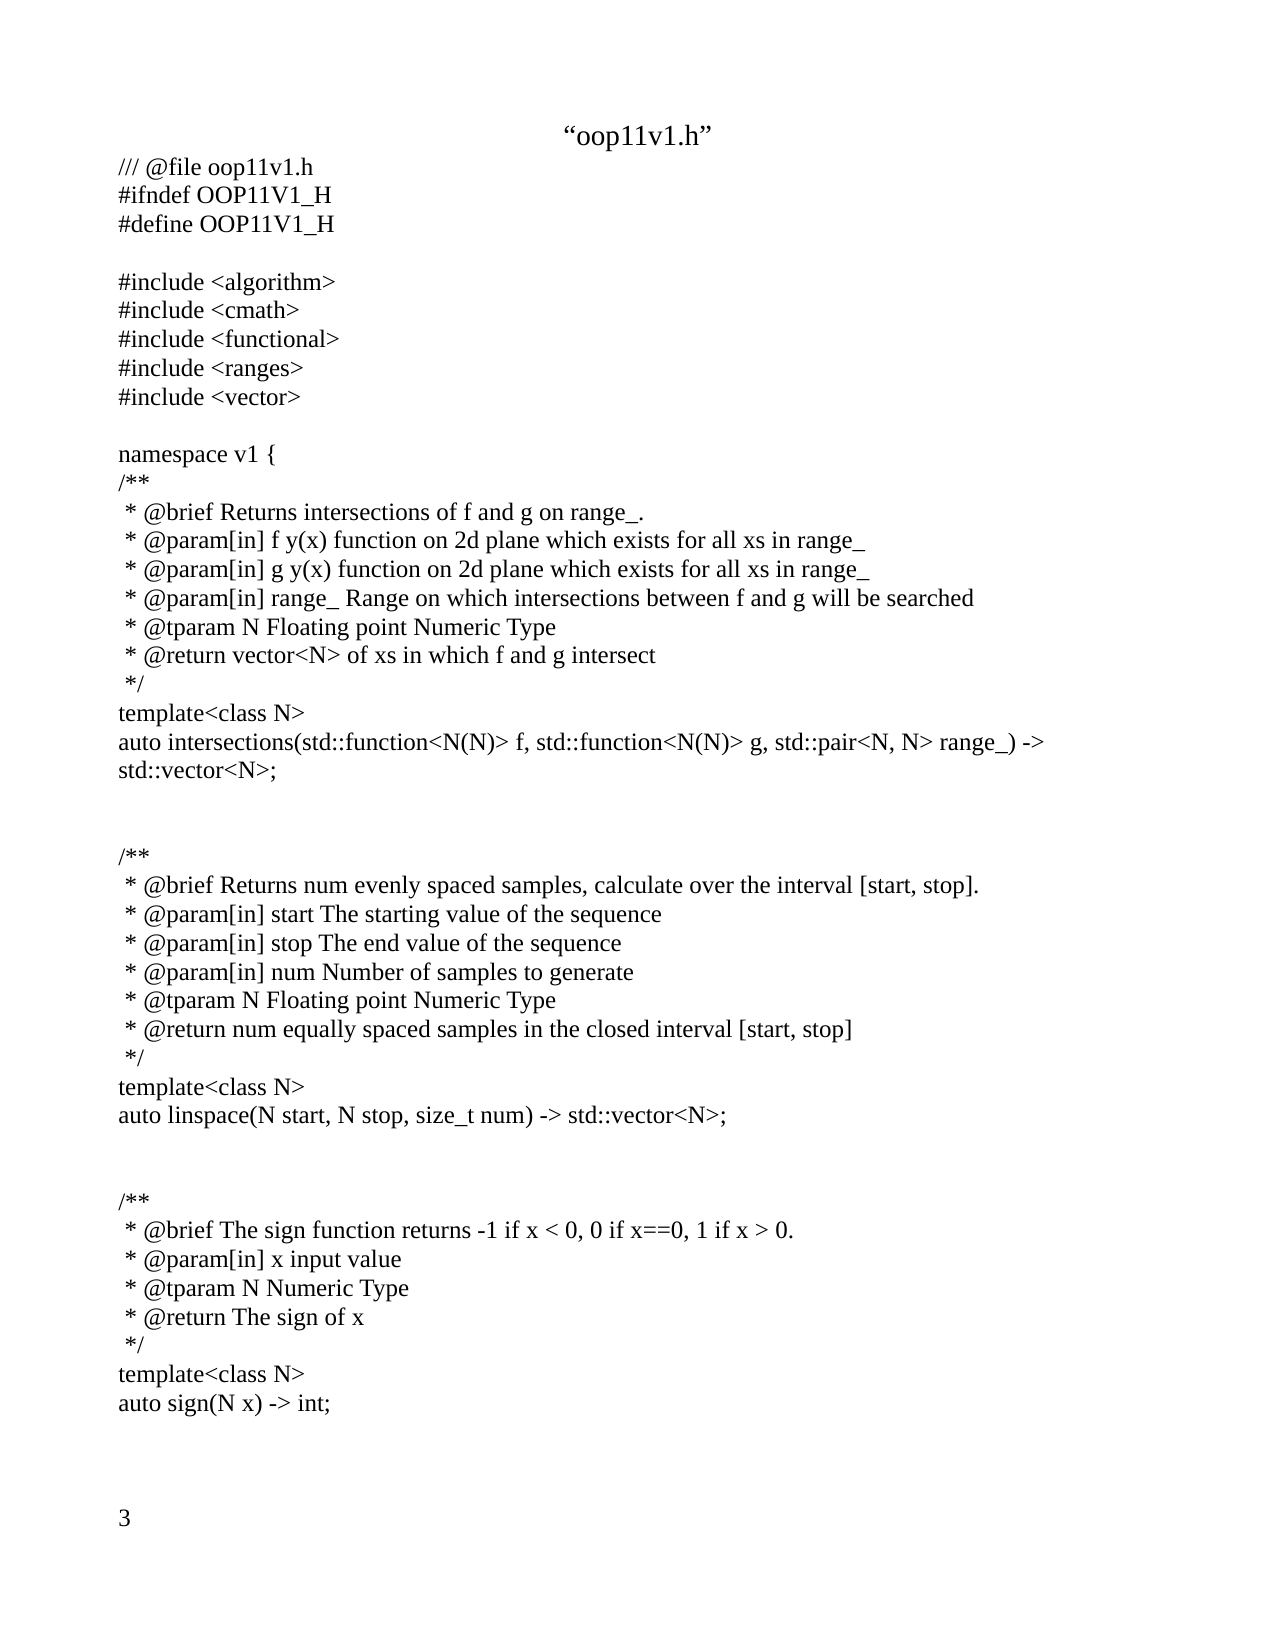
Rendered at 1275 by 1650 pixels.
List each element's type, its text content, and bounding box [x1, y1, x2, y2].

text #include <functional> [118, 324, 1157, 353]
text * @param[in] g y(x) function on 2d plane which exists for all xs in range_ [118, 554, 1157, 583]
text * @brief Returns intersections of f and g on range_. [118, 497, 1157, 525]
text * @brief Returns num evenly spaced samples, calculate over the interval [start, stop]. [118, 870, 1157, 899]
text * @return vector<N> of xs in which f and g intersect [118, 640, 1157, 669]
text */ [118, 1330, 1157, 1359]
text #include <algorithm> [118, 267, 1157, 295]
text template<class N> [118, 698, 1157, 727]
text * @return The sign of x [118, 1302, 1157, 1330]
text * @param[in] stop The end value of the sequence [118, 928, 1157, 957]
text */ [118, 669, 1157, 698]
text /// @file oop11v1.h [118, 152, 1157, 180]
text * @param[in] start The starting value of the sequence [118, 899, 1157, 928]
text #ifndef OOP11V1_H [118, 180, 1157, 209]
text * @param[in] num Number of samples to generate [118, 957, 1157, 985]
text /** [118, 842, 1157, 870]
text /** [118, 1187, 1157, 1215]
text auto linspace(N start, N stop, size_t num) -> std::vector<N>; [118, 1100, 1157, 1129]
text #include <cmath> [118, 295, 1157, 324]
text * @tparam N Numeric Type [118, 1273, 1157, 1302]
text * @param[in] f y(x) function on 2d plane which exists for all xs in range_ [118, 525, 1157, 554]
text * @return num equally spaced samples in the closed interval [start, stop] [118, 1014, 1157, 1043]
text * @tparam N Floating point Numeric Type [118, 985, 1157, 1014]
text * @param[in] x input value [118, 1244, 1157, 1273]
text template<class N> [118, 1072, 1157, 1100]
text auto sign(N x) -> int; [118, 1388, 1157, 1417]
text * @brief The sign function returns -1 if x < 0, 0 if x==0, 1 if x > 0. [118, 1215, 1157, 1244]
text template<class N> [118, 1359, 1157, 1388]
text */ [118, 1043, 1157, 1072]
text namespace v1 { [118, 439, 1157, 468]
text #define OOP11V1_H [118, 209, 1157, 238]
text #include <vector> [118, 382, 1157, 410]
text /** [118, 468, 1157, 497]
text #include <ranges> [118, 353, 1157, 382]
text “oop11v1.h” [118, 118, 1157, 152]
text * @tparam N Floating point Numeric Type [118, 612, 1157, 640]
text * @param[in] range_ Range on which intersections between f and g will be searched [118, 583, 1157, 612]
text auto intersections(std::function<N(N)> f, std::function<N(N)> g, std::pair<N, N> range_) -> std::vector<N>; [118, 727, 1157, 784]
